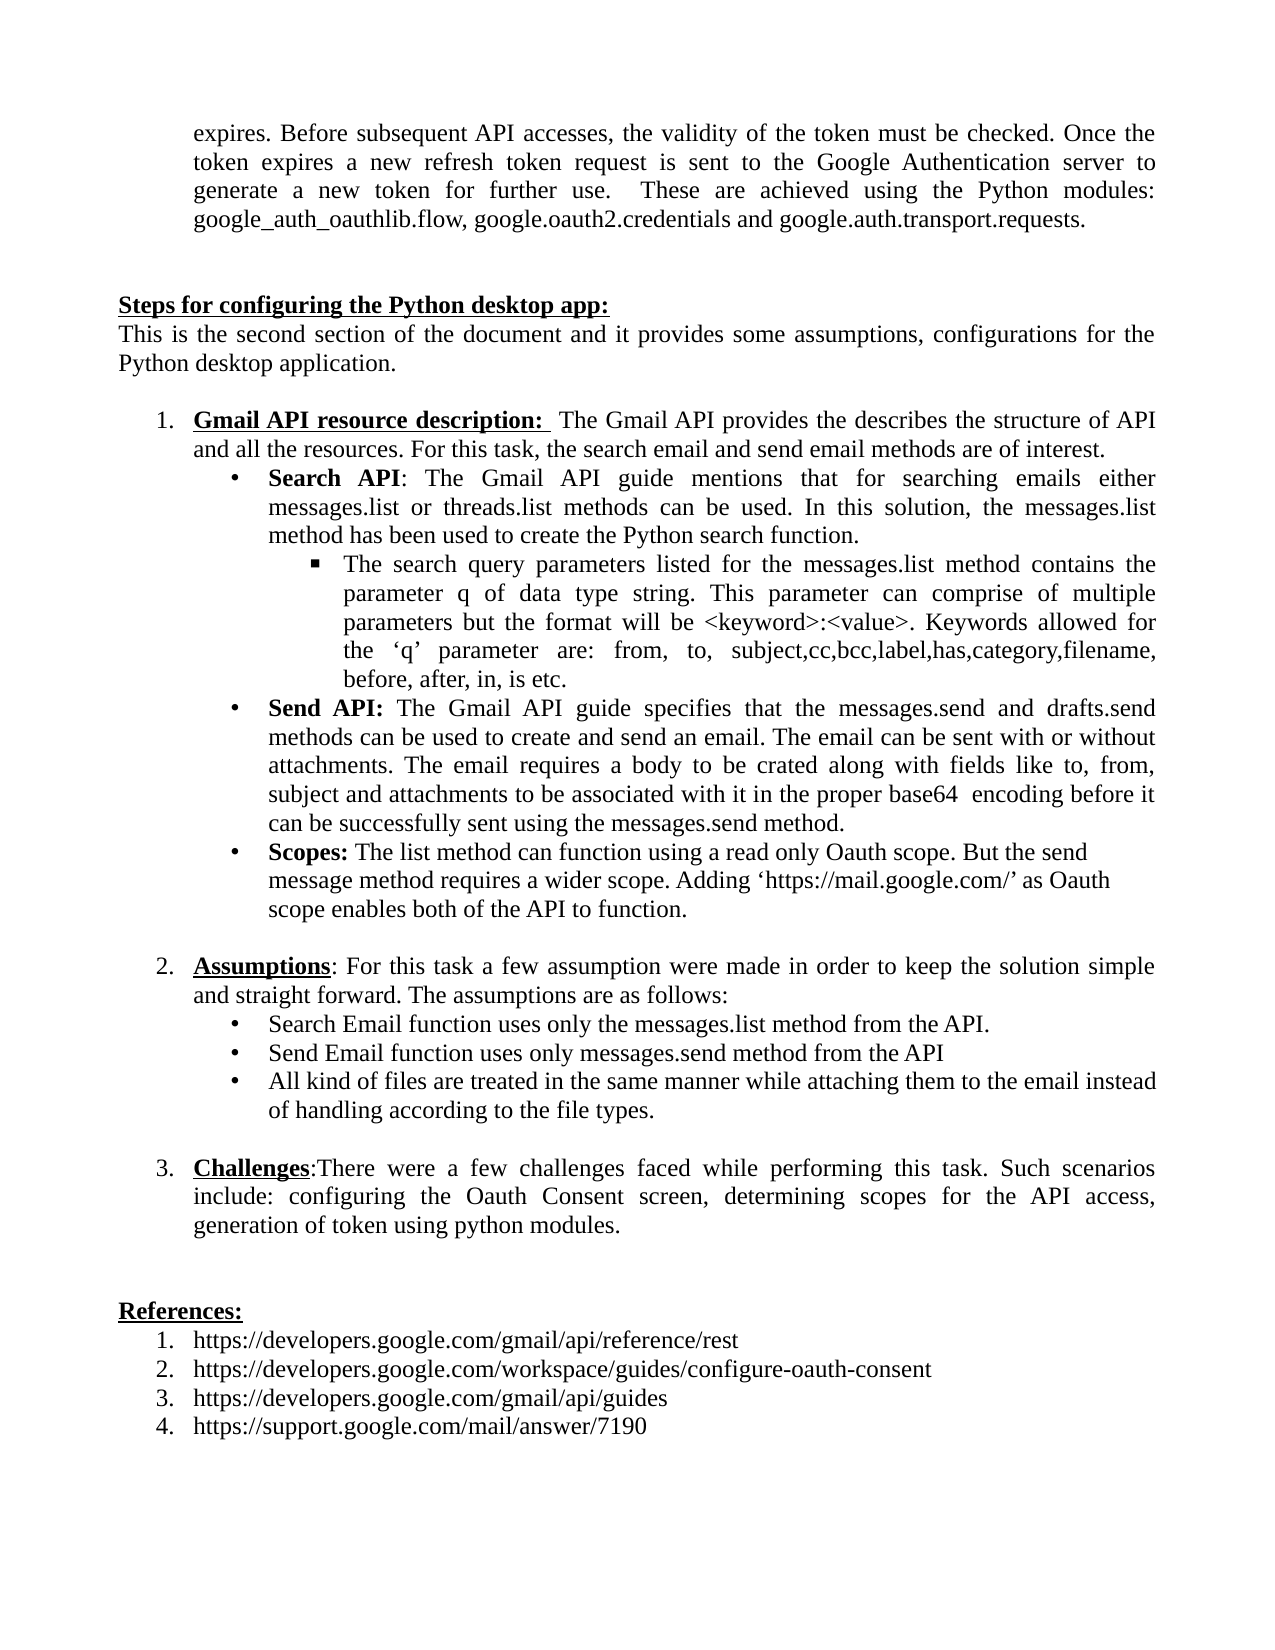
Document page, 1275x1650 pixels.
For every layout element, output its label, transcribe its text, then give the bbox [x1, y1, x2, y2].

list All kind of files are treated in the same manner while attaching them to the email instead of handling according to the file types. [231, 1066, 1157, 1124]
text Steps for configuring the Python desktop app: [118, 291, 1157, 319]
list https://developers.google.com/gmail/api/guides [156, 1383, 1157, 1411]
list expires. Before subsequent API accesses, the validity of the token must be checked. Once the token expires a new refresh token request is sent to the Google Authentication server to generate a new token for further use. These are achieved using the Python modules: google_auth_oauthlib.flow, google.oauth2.credentials and google.auth.transport.requests. [156, 118, 1157, 233]
text This is the second section of the document and it provides some assumptions, configurations for the Python desktop application. [118, 319, 1157, 377]
list https://support.google.com/mail/answer/7190 [156, 1411, 1157, 1440]
list Send API: The Gmail API guide specifies that the messages.send and drafts.send methods can be used to create and send an email. The email can be sent with or without attachments. The email requires a body to be crated along with fields like to, from, subject and attachments to be associated with it in the proper base64 encoding before it can be successfully sent using the messages.send method. [231, 693, 1157, 837]
list https://developers.google.com/workspace/guides/configure-oauth-consent [156, 1354, 1157, 1383]
list Gmail API resource description: The Gmail API provides the describes the structure of API and all the resources. For this task, the search email and send email methods are of interest. [156, 406, 1157, 463]
list Scopes: The list method can function using a read only Oauth scope. But the send message method requires a wider scope. Adding ‘https://mail.google.com/’ as Oauth scope enables both of the API to function. [231, 837, 1157, 923]
list Challenges:There were a few challenges faced while performing this task. Such scenarios include: configuring the Oauth Consent screen, determining scopes for the API access, generation of token using python modules. [156, 1153, 1157, 1239]
list Search API: The Gmail API guide mentions that for searching emails either messages.list or threads.list methods can be used. In this solution, the messages.list method has been used to create the Python search function. [231, 463, 1157, 549]
list Search Email function uses only the messages.list method from the API. [231, 1009, 1157, 1038]
list https://developers.google.com/gmail/api/reference/rest [156, 1325, 1157, 1354]
list Send Email function uses only messages.send method from the API [231, 1038, 1157, 1066]
text References: [118, 1296, 1157, 1325]
list Assumptions: For this task a few assumption were made in order to keep the solution simple and straight forward. The assumptions are as follows: [156, 951, 1157, 1009]
list The search query parameters listed for the messages.list method contains the parameter q of data type string. This parameter can comprise of multiple parameters but the format will be <keyword>:<value>. Keywords allowed for the ‘q’ parameter are: from, to, subject,cc,bcc,label,has,category,filename, before, after, in, is etc. [306, 549, 1157, 693]
